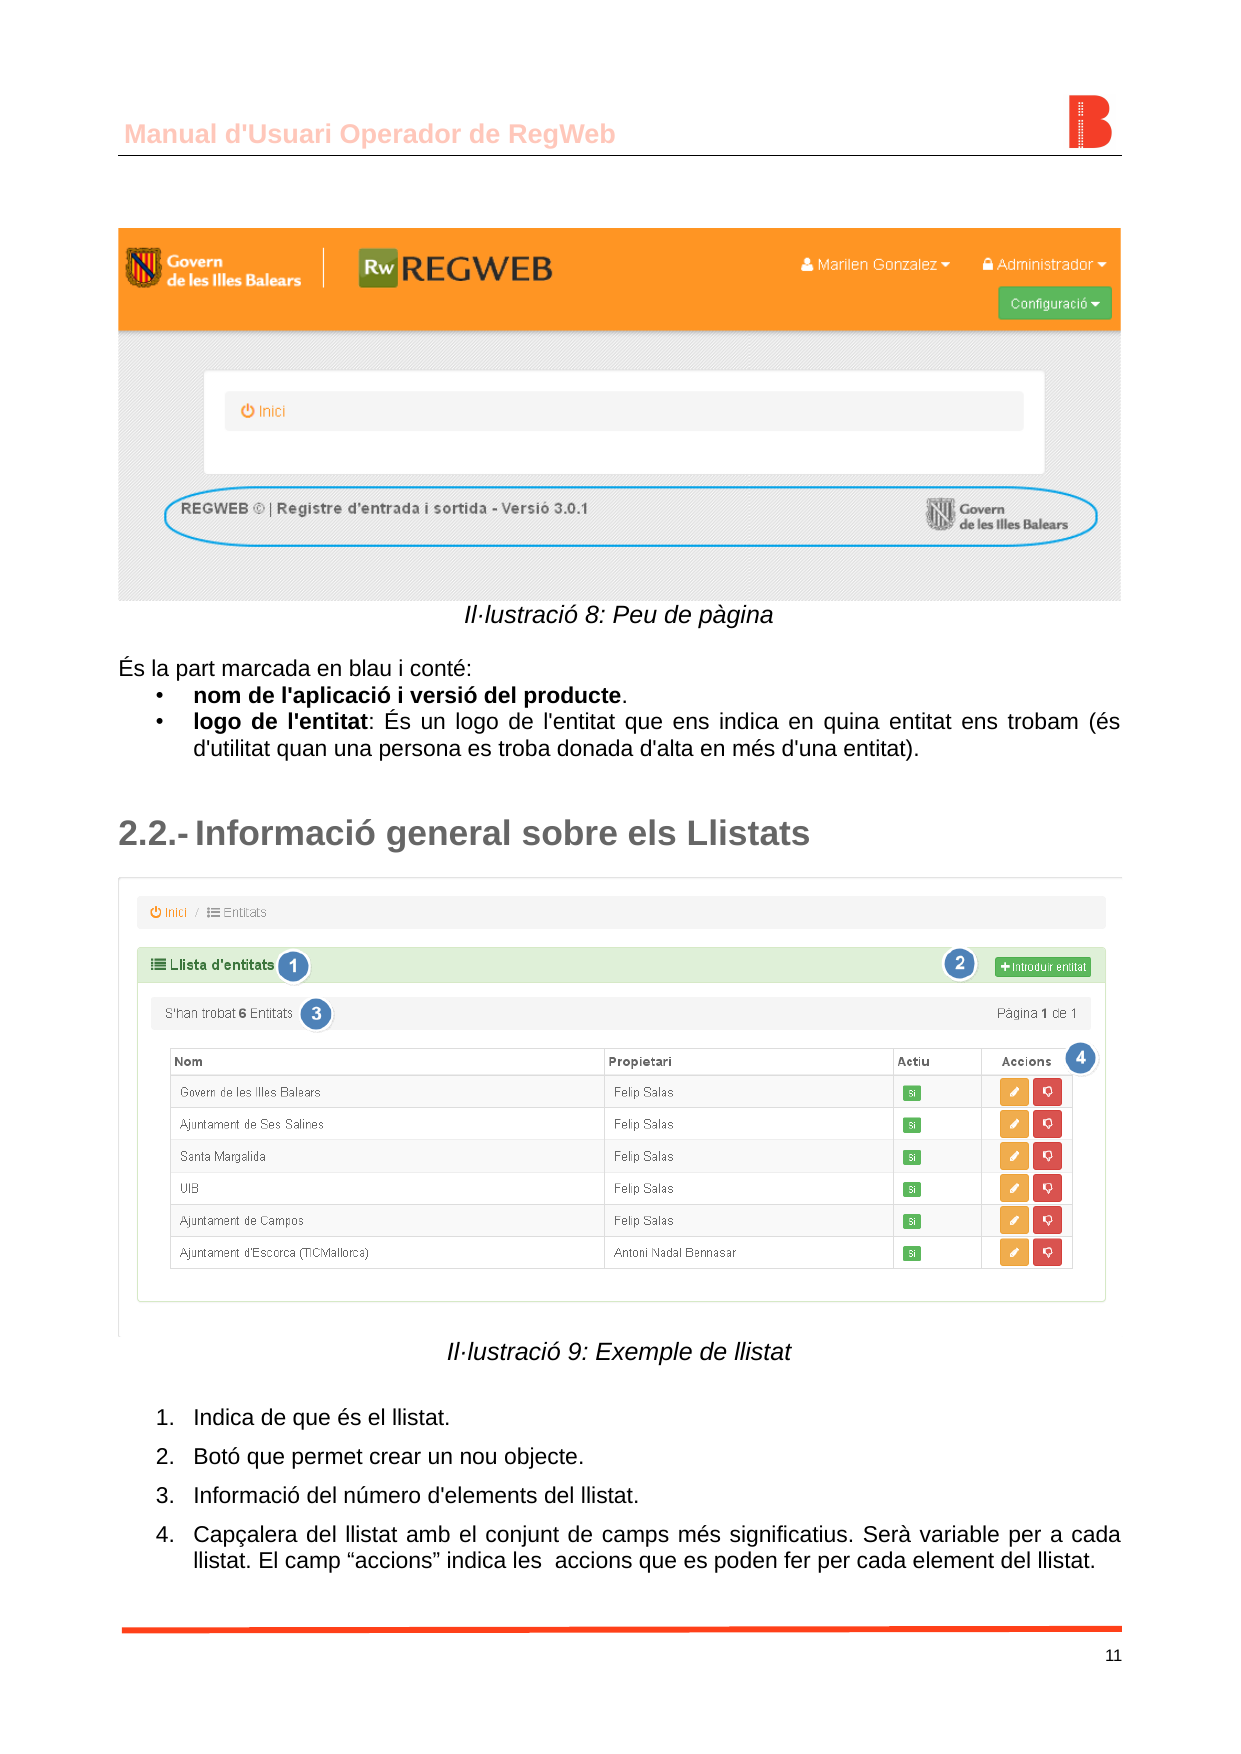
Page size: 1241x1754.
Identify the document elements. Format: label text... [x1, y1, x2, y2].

list Informació del número d'elements del llistat. [156, 1482, 1122, 1508]
list Botó que permet crear un nou objecte. [156, 1443, 1122, 1469]
subtitle Informació general sobre els Llistats [118, 812, 1122, 853]
list nom de l'aplicació i versió del producte. [156, 682, 1122, 708]
list Capçalera del llistat amb el conjunt de camps més significatius. Serà variable per a cada llistat. El camp “accions” indica les accions que es poden fer per cada element del llistat. [156, 1521, 1122, 1573]
text Il·lustració 8: Peu de pàgina [118, 601, 1122, 629]
picture [118, 877, 1123, 1337]
picture [1063, 94, 1117, 150]
text És la part marcada en blau i conté: [118, 655, 1122, 682]
list Indica de que és el llistat. [156, 1404, 1122, 1430]
list Il·lustració 9: Exemple de llistat [118, 1337, 1122, 1365]
list logo de l'entitat: És un logo de l'entitat que ens indica en quina entitat ens trobam (és d'utilitat quan una persona es troba donada d'alta en més d'una entitat). [156, 708, 1122, 761]
picture [118, 228, 1123, 601]
